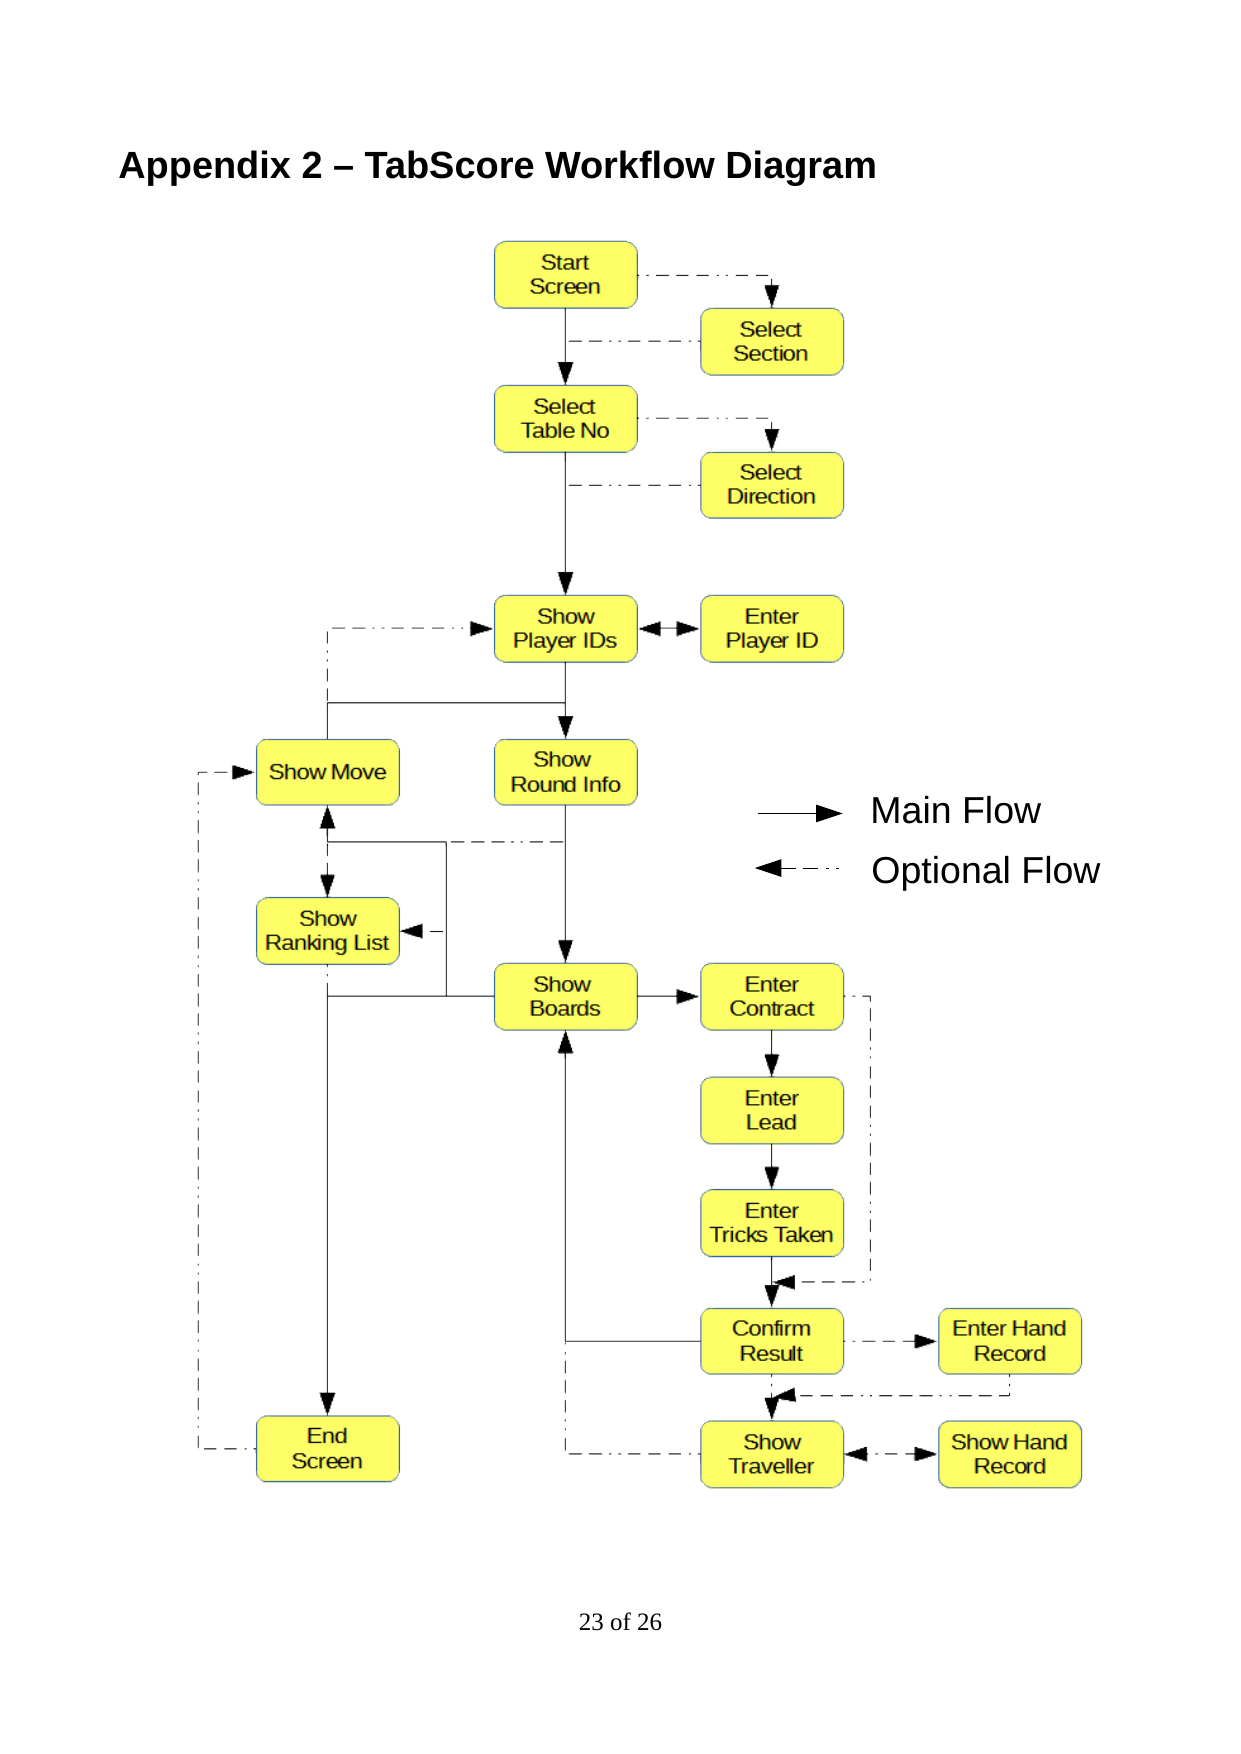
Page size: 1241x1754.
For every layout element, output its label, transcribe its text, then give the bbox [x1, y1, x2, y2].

picture [118, 214, 1123, 1538]
subtitle Appendix 2 – TabScore Workflow Diagram [118, 143, 1122, 187]
